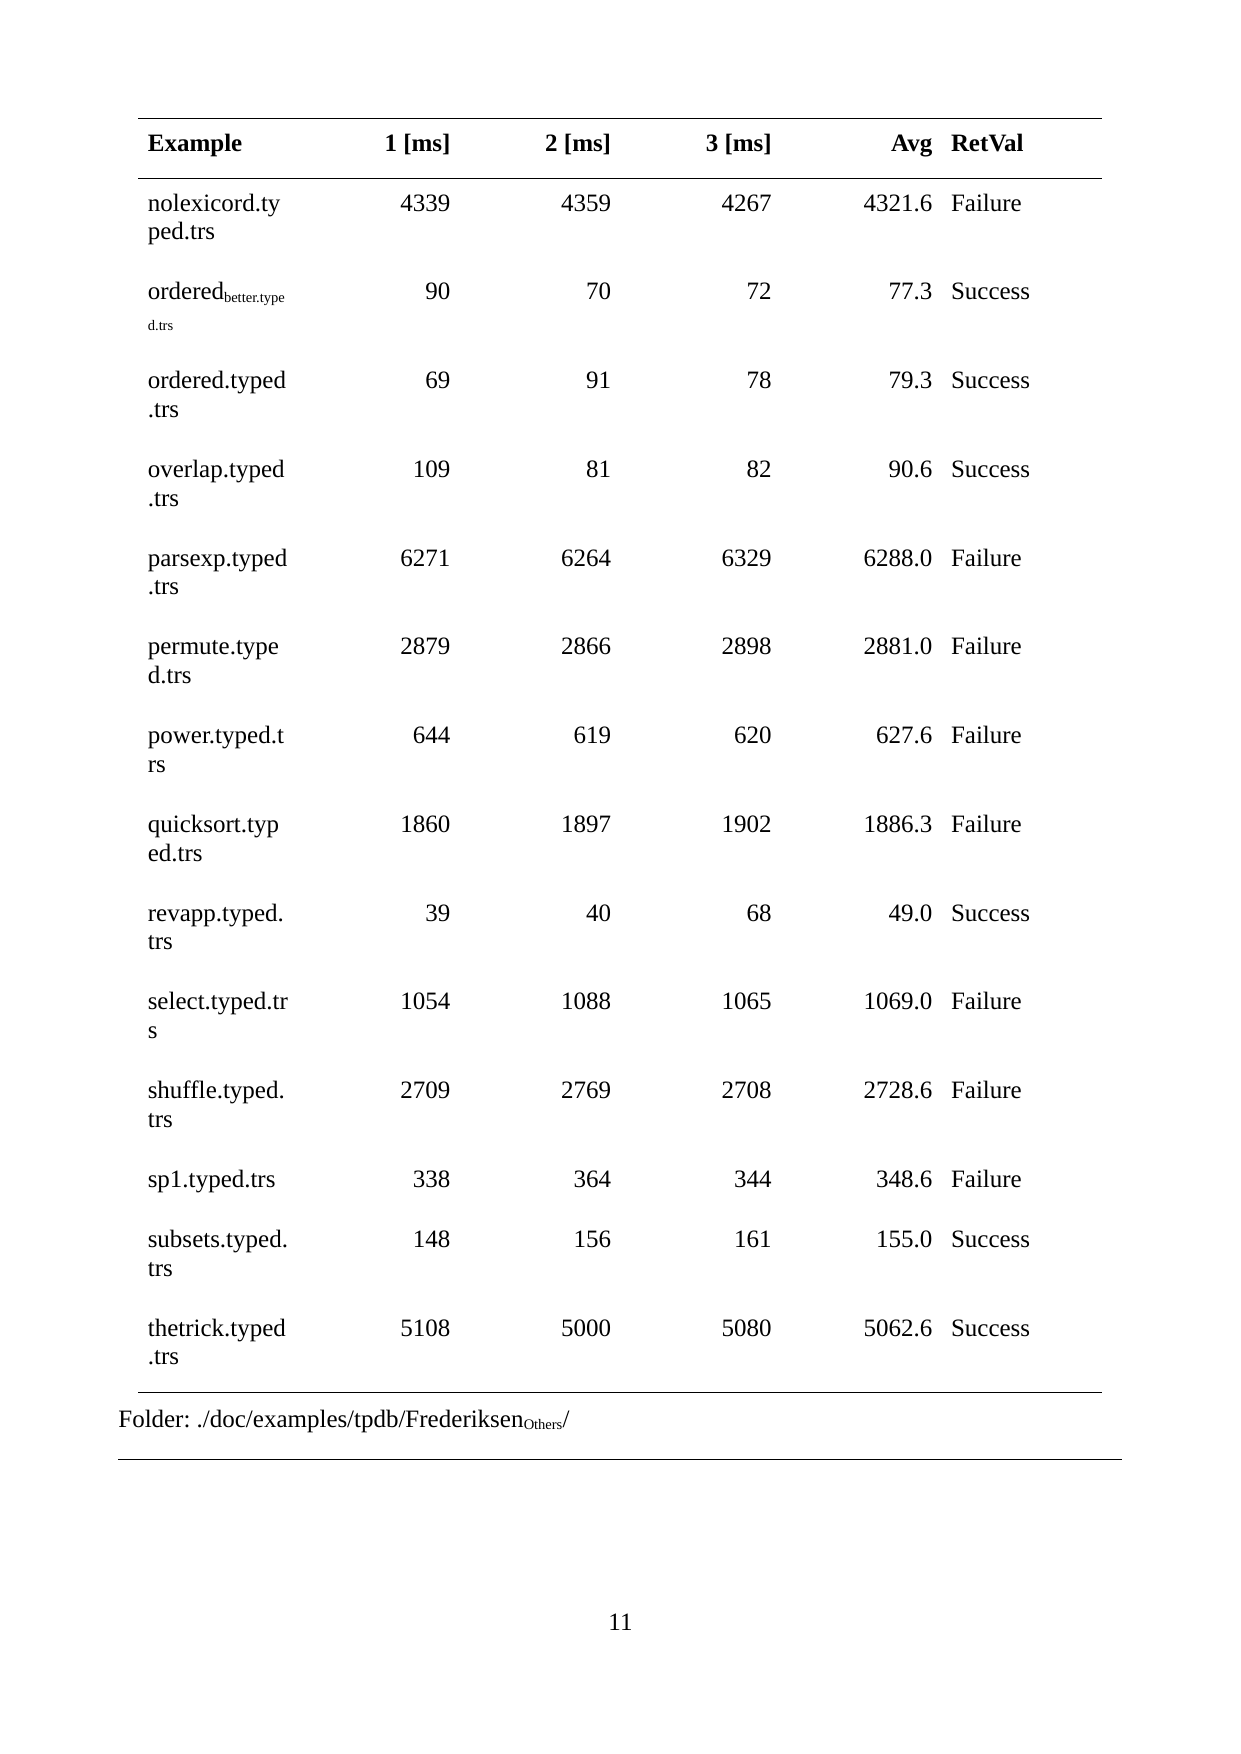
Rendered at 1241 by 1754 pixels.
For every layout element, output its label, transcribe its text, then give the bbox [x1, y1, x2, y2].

table_cell 5000 [460, 1303, 620, 1392]
table_cell 70 [460, 267, 620, 356]
table_header 1 [ms] [299, 119, 459, 178]
table_cell 90.6 [781, 445, 941, 533]
table_cell power.typed.trs [138, 711, 299, 799]
table_cell 5062.6 [781, 1303, 941, 1392]
table_cell 91 [460, 356, 620, 444]
table_cell 2898 [620, 622, 781, 711]
table_cell 627.6 [781, 711, 941, 799]
table_cell 1088 [460, 977, 620, 1066]
table_cell 364 [460, 1155, 620, 1214]
table_cell shuffle.typed.trs [138, 1066, 299, 1154]
table_cell Success [941, 1215, 1102, 1303]
table_cell 4321.6 [781, 179, 941, 267]
table_cell 82 [620, 445, 781, 533]
table_cell 2769 [460, 1066, 620, 1154]
table_cell 109 [299, 445, 459, 533]
table_cell parsexp.typed.trs [138, 533, 299, 622]
table_cell 344 [620, 1155, 781, 1214]
table_cell 338 [299, 1155, 459, 1214]
table_cell 69 [299, 356, 459, 444]
table_cell 2879 [299, 622, 459, 711]
table_cell revapp.typed.trs [138, 888, 299, 977]
table_cell 1902 [620, 800, 781, 888]
table_cell Failure [941, 977, 1102, 1066]
table_cell 1860 [299, 800, 459, 888]
table_cell Failure [941, 1155, 1102, 1214]
table_cell 5108 [299, 1303, 459, 1392]
table_cell 348.6 [781, 1155, 941, 1214]
table_cell ordered.typed.trs [138, 356, 299, 444]
table_cell 148 [299, 1215, 459, 1303]
table_cell thetrick.typed.trs [138, 1303, 299, 1392]
table_cell Success [941, 1303, 1102, 1392]
table_cell nolexicord.typed.trs [138, 179, 299, 267]
table_cell 4267 [620, 179, 781, 267]
table_cell Success [941, 888, 1102, 977]
table_cell 78 [620, 356, 781, 444]
table_cell Failure [941, 622, 1102, 711]
table_cell Failure [941, 179, 1102, 267]
table_cell 161 [620, 1215, 781, 1303]
table_cell Failure [941, 800, 1102, 888]
text Folder: ./doc/examples/tpdb/FrederiksenOthers/ [118, 1404, 1122, 1433]
table_cell Failure [941, 1066, 1102, 1154]
table_cell 6288.0 [781, 533, 941, 622]
table_cell sp1.typed.trs [138, 1155, 299, 1214]
table_cell 1065 [620, 977, 781, 1066]
table_cell 6329 [620, 533, 781, 622]
table_header Avg [781, 119, 941, 178]
table_cell 4339 [299, 179, 459, 267]
table_cell 4359 [460, 179, 620, 267]
table_cell 156 [460, 1215, 620, 1303]
table_cell 1897 [460, 800, 620, 888]
table_cell 620 [620, 711, 781, 799]
table_header 3 [ms] [620, 119, 781, 178]
table_cell 1054 [299, 977, 459, 1066]
table_cell 2709 [299, 1066, 459, 1154]
table_cell 90 [299, 267, 459, 356]
table_cell 49.0 [781, 888, 941, 977]
table_cell 5080 [620, 1303, 781, 1392]
table_cell 1069.0 [781, 977, 941, 1066]
table_cell 81 [460, 445, 620, 533]
table_cell select.typed.trs [138, 977, 299, 1066]
table_cell 79.3 [781, 356, 941, 444]
table_header Example [138, 119, 299, 178]
table_cell 619 [460, 711, 620, 799]
table_cell Failure [941, 533, 1102, 622]
table_cell 72 [620, 267, 781, 356]
table_cell 77.3 [781, 267, 941, 356]
table_cell 2881.0 [781, 622, 941, 711]
table_cell Success [941, 445, 1102, 533]
table_cell 2708 [620, 1066, 781, 1154]
table_cell overlap.typed.trs [138, 445, 299, 533]
table_cell Failure [941, 711, 1102, 799]
table_cell 68 [620, 888, 781, 977]
table_cell 644 [299, 711, 459, 799]
table_cell 39 [299, 888, 459, 977]
table_cell subsets.typed.trs [138, 1215, 299, 1303]
table_cell orderedbetter.typed.trs [138, 267, 299, 356]
table_cell permute.typed.trs [138, 622, 299, 711]
table_cell 6271 [299, 533, 459, 622]
table_cell 1886.3 [781, 800, 941, 888]
table_cell 2866 [460, 622, 620, 711]
table_cell 6264 [460, 533, 620, 622]
table_header 2 [ms] [460, 119, 620, 178]
table_cell Success [941, 267, 1102, 356]
table_cell 40 [460, 888, 620, 977]
table_header RetVal [941, 119, 1102, 178]
table_cell 2728.6 [781, 1066, 941, 1154]
table_cell 155.0 [781, 1215, 941, 1303]
table_cell quicksort.typed.trs [138, 800, 299, 888]
table_cell Success [941, 356, 1102, 444]
